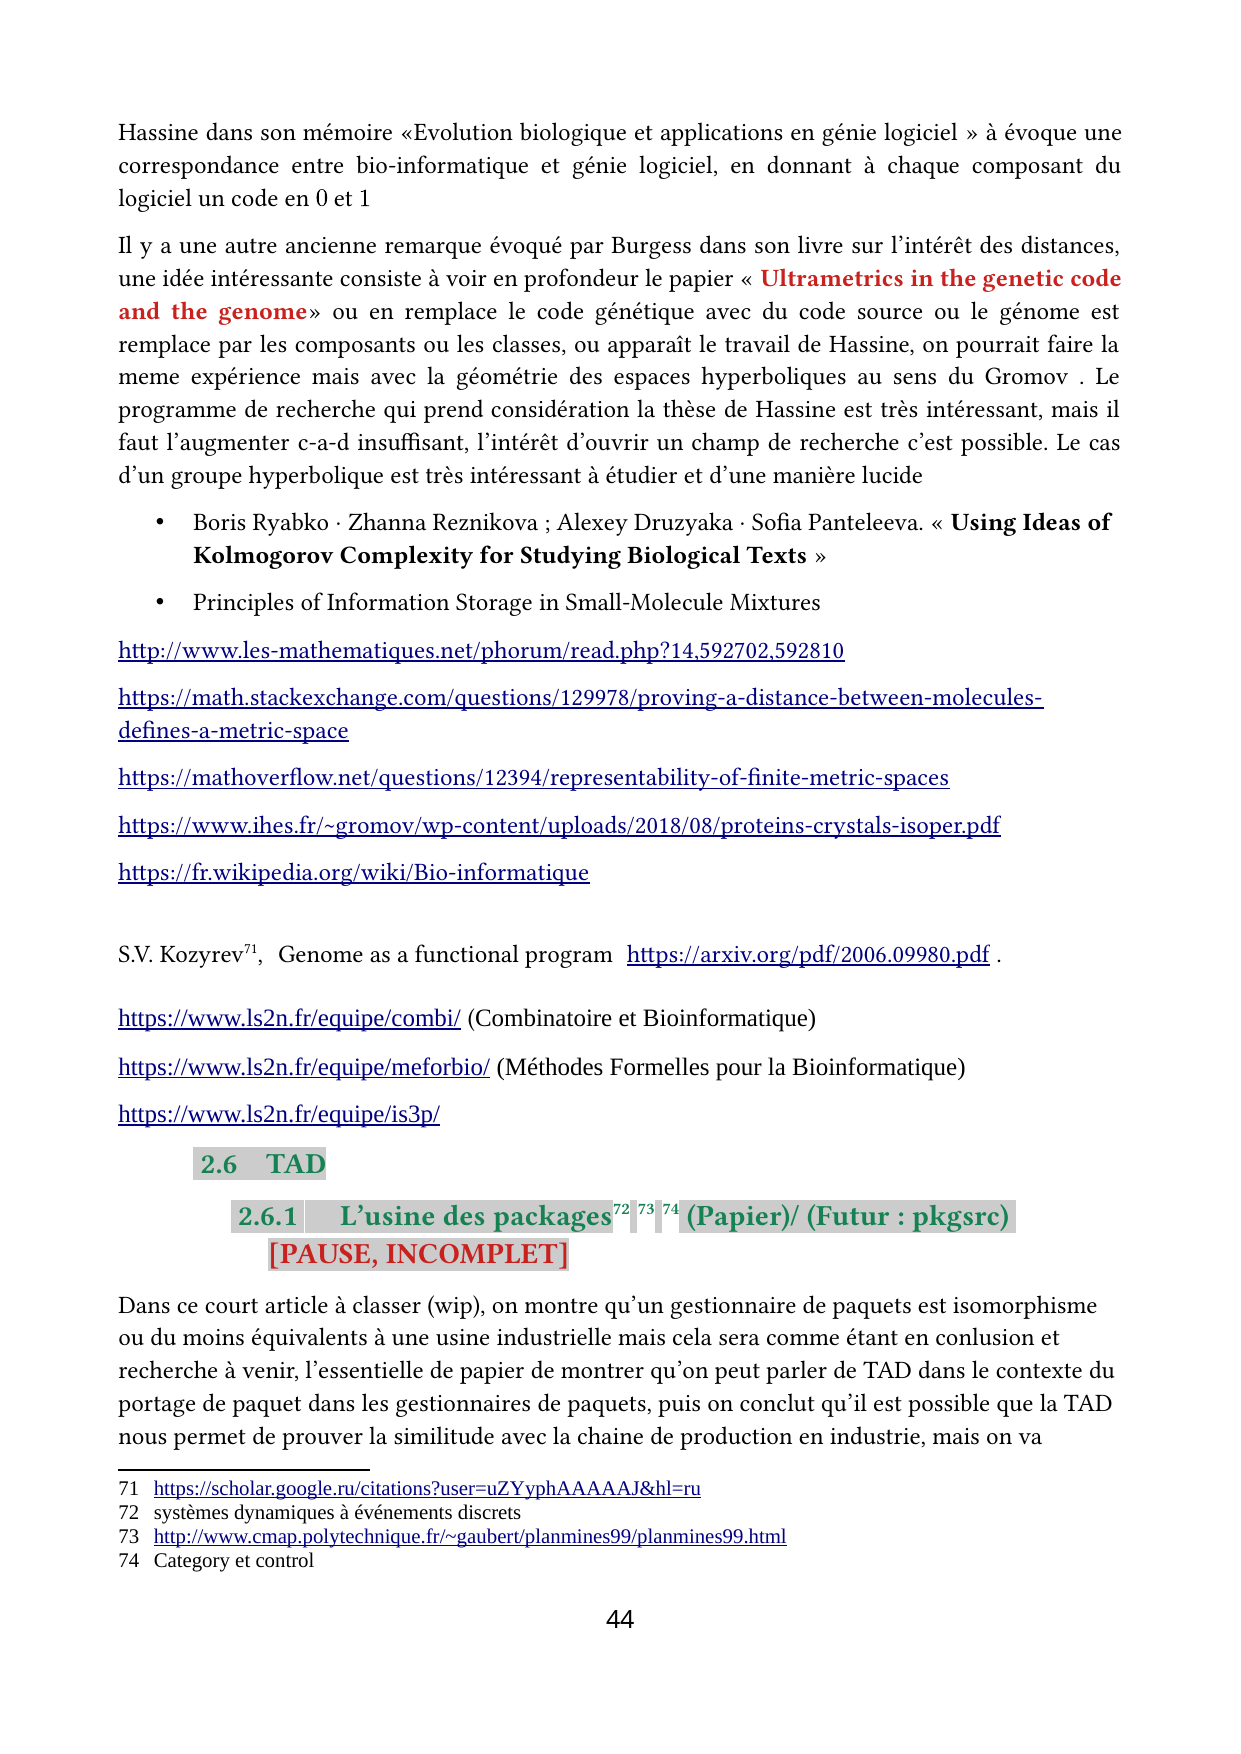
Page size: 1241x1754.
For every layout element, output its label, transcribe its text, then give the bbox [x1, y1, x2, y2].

text Il y a une autre ancienne remarque évoqué par Burgess dans son livre sur l’intérêt des distances, une idée intéressante consiste à voir en profondeur le papier « Ultrametrics in the genetic code and the genome» ou en remplace le code génétique avec du code source ou le génome est remplace par les composants ou les classes, ou apparaît le travail de Hassine, on pourrait faire la meme expérience mais avec la géométrie des espaces hyperboliques au sens du Gromov . Le programme de recherche qui prend considération la thèse de Hassine est très intéressant, mais il faut l’augmenter c-a-d insuffisant, l’intérêt d’ouvrir un champ de recherche c’est possible. Le cas d’un groupe hyperbolique est très intéressant à étudier et d’une manière lucide [118, 231, 1122, 489]
list http://www.cmap.polytechnique.fr/~gaubert/planmines99/planmines99.html [118, 1524, 1122, 1548]
text https://mathoverflow.net/questions/12394/representability-of-finite-metric-spaces [118, 763, 1122, 792]
text https://www.ls2n.fr/equipe/is3p/ [118, 1099, 1122, 1128]
text Dans ce court article à classer (wip), on montre qu’un gestionnaire de paquets est isomorphisme ou du moins équivalents à une usine industrielle mais cela sera comme étant en conlusion et recherche à venir, l’essentielle de papier de montrer qu’on peut parler de TAD dans le contexte du portage de paquet dans les gestionnaires de paquets, puis on conclut qu’il est possible que la TAD nous permet de prouver la similitude avec la chaine de production en industrie, mais on va [118, 1291, 1122, 1450]
list systèmes dynamiques à événements discrets [118, 1500, 1122, 1524]
text S.V. Kozyrev, Genome as a functional program https://arxiv.org/pdf/2006.09980.pdf . [118, 906, 1122, 978]
list Boris Ryabko · Zhanna Reznikova ; Alexey Druzyaka · Sofia Panteleeva. « Using Ideas of Kolmogorov Complexity for Studying Biological Texts » [156, 508, 1122, 569]
text https://www.ihes.fr/~gromov/wp-content/uploads/2018/08/proteins-crystals-isoper.pdf [118, 811, 1122, 839]
text Hassine dans son mémoire «Evolution biologique et applications en génie logiciel » à évoque une correspondance entre bio-informatique et génie logiciel, en donnant à chaque composant du logiciel un code en et [118, 118, 1122, 212]
list TAD [193, 1147, 1122, 1180]
text https://www.ls2n.fr/equipe/meforbio/ (Méthodes Formelles pour la Bioinformatique) [118, 1052, 1122, 1081]
list Principles of Information Storage in Small-Molecule Mixtures [156, 588, 1122, 617]
text https://scholar.google.ru/citations?user=uZYyphAAAAAJ&hl=ru [118, 1476, 1122, 1500]
text http://www.les-mathematiques.net/phorum/read.php?14,592702,592810 [118, 636, 1122, 664]
text https://www.ls2n.fr/equipe/combi/ (Combinatoire et Bioinformatique) [118, 1003, 1122, 1033]
text https://math.stackexchange.com/questions/129978/proving-a-distance-between-molecules-defines-a-metric-space [118, 683, 1122, 744]
list L’usine des packages (Papier)/ (Futur : pkgsrc) [PAUSE, INCOMPLET] [231, 1200, 1122, 1271]
list Category et control [118, 1548, 1122, 1572]
text https://fr.wikipedia.org/wiki/Bio-informatique [118, 858, 1122, 887]
